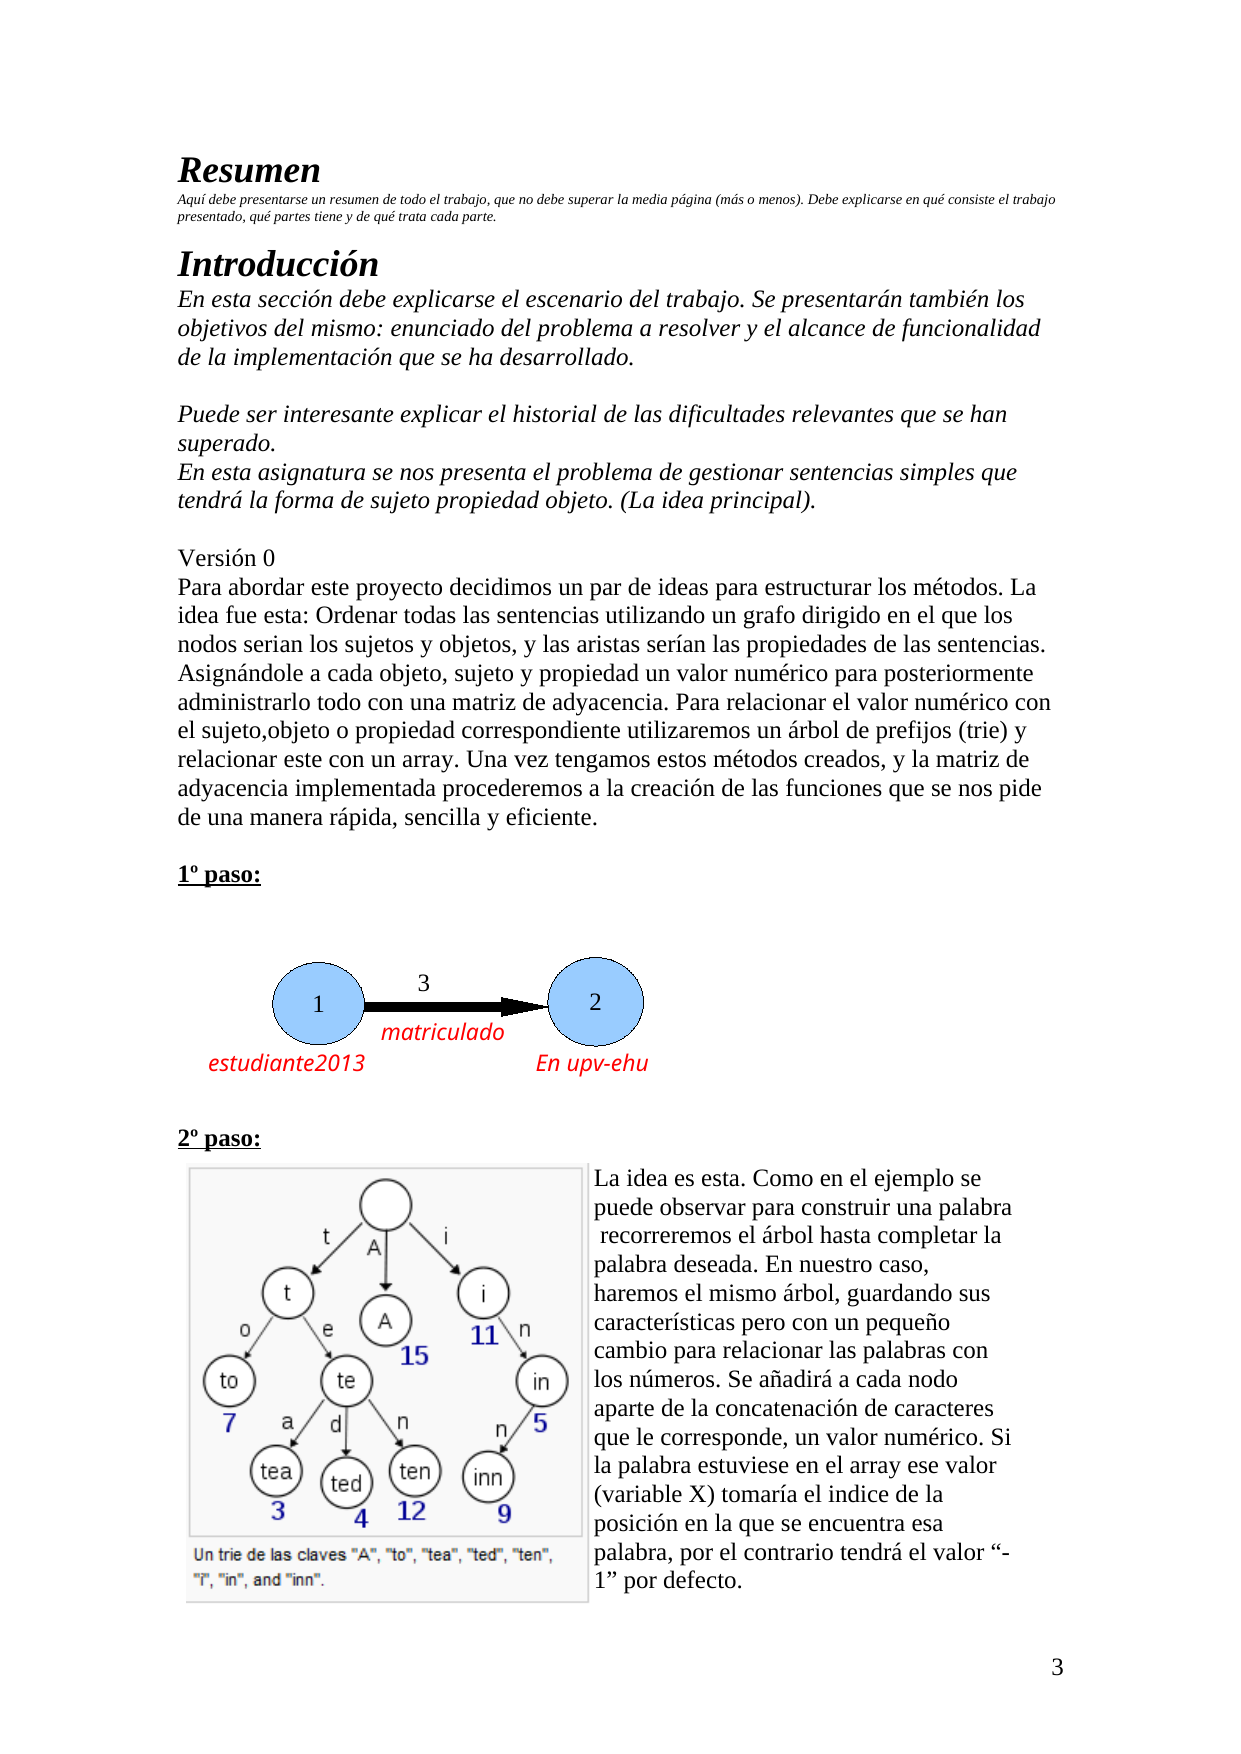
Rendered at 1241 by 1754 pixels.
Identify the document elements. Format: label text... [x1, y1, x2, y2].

text Versión 0 [177, 543, 1063, 572]
text Para abordar este proyecto decidimos un par de ideas para estructurar los métodos. La idea fue esta: Ordenar todas las sentencias utilizando un grafo dirigido en el que los nodos serian los sujetos y objetos, y las aristas serían las propiedades de las sentencias. Asignándole a cada objeto, sujeto y propiedad un valor numérico para posteriormente administrarlo todo con una matriz de adyacencia. Para relacionar el valor numérico con el sujeto,objeto o propiedad correspondiente utilizaremos un árbol de prefijos (trie) y relacionar este con un array. Una vez tengamos estos métodos creados, y la matriz de adyacencia implementada procederemos a la creación de las funciones que se nos pide de una manera rápida, sencilla y eficiente. [177, 572, 1063, 830]
text Introducción [177, 241, 1063, 284]
picture [186, 1163, 594, 1611]
text 2º paso: [177, 1123, 1063, 1152]
text En esta sección debe explicarse el escenario del trabajo. Se presentarán también los objetivos del mismo: enunciado del problema a resolver y el alcance de funcionalidad de la implementación que se ha desarrollado. [177, 284, 1063, 370]
text Resumen [177, 148, 1063, 191]
text 1º paso: [177, 859, 1063, 888]
text Puede ser interesante explicar el historial de las dificultades relevantes que se han superado. [177, 399, 1063, 457]
text Aquí debe presentarse un resumen de todo el trabajo, que no debe superar la media página (más o menos). Debe explicarse en qué consiste el trabajo presentado, qué partes tiene y de qué trata cada parte. [177, 191, 1063, 224]
text En esta asignatura se nos presenta el problema de gestionar sentencias simples que tendrá la forma de sujeto propiedad objeto. (La idea principal). [177, 457, 1063, 514]
